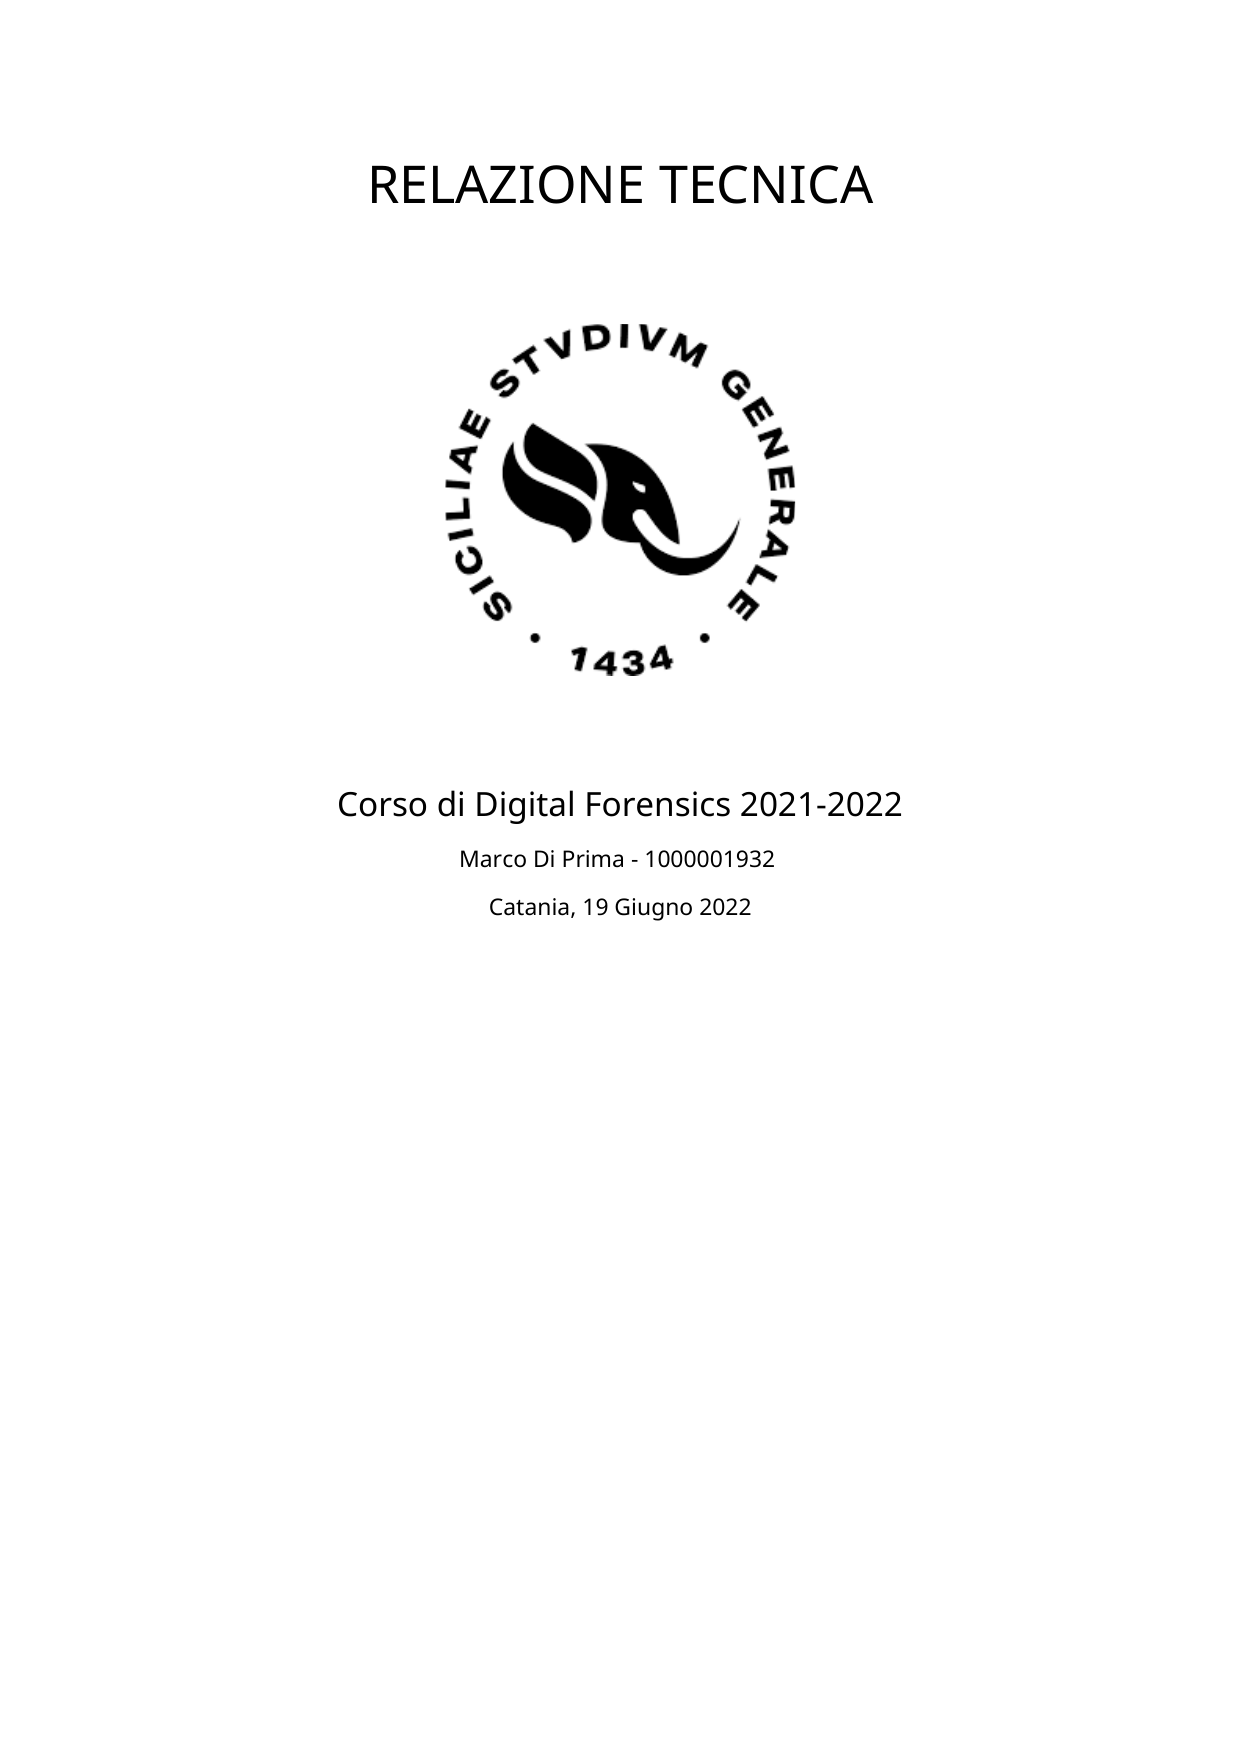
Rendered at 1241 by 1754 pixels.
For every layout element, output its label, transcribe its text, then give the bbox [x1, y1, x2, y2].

text Catania, 19 Giugno 2022 [118, 891, 1122, 922]
text Marco Di Prima - 1000001932 [118, 843, 1122, 874]
text RELAZIONE TECNICA [118, 148, 1122, 218]
text Corso di Digital Forensics 2021-2022 [118, 781, 1122, 826]
